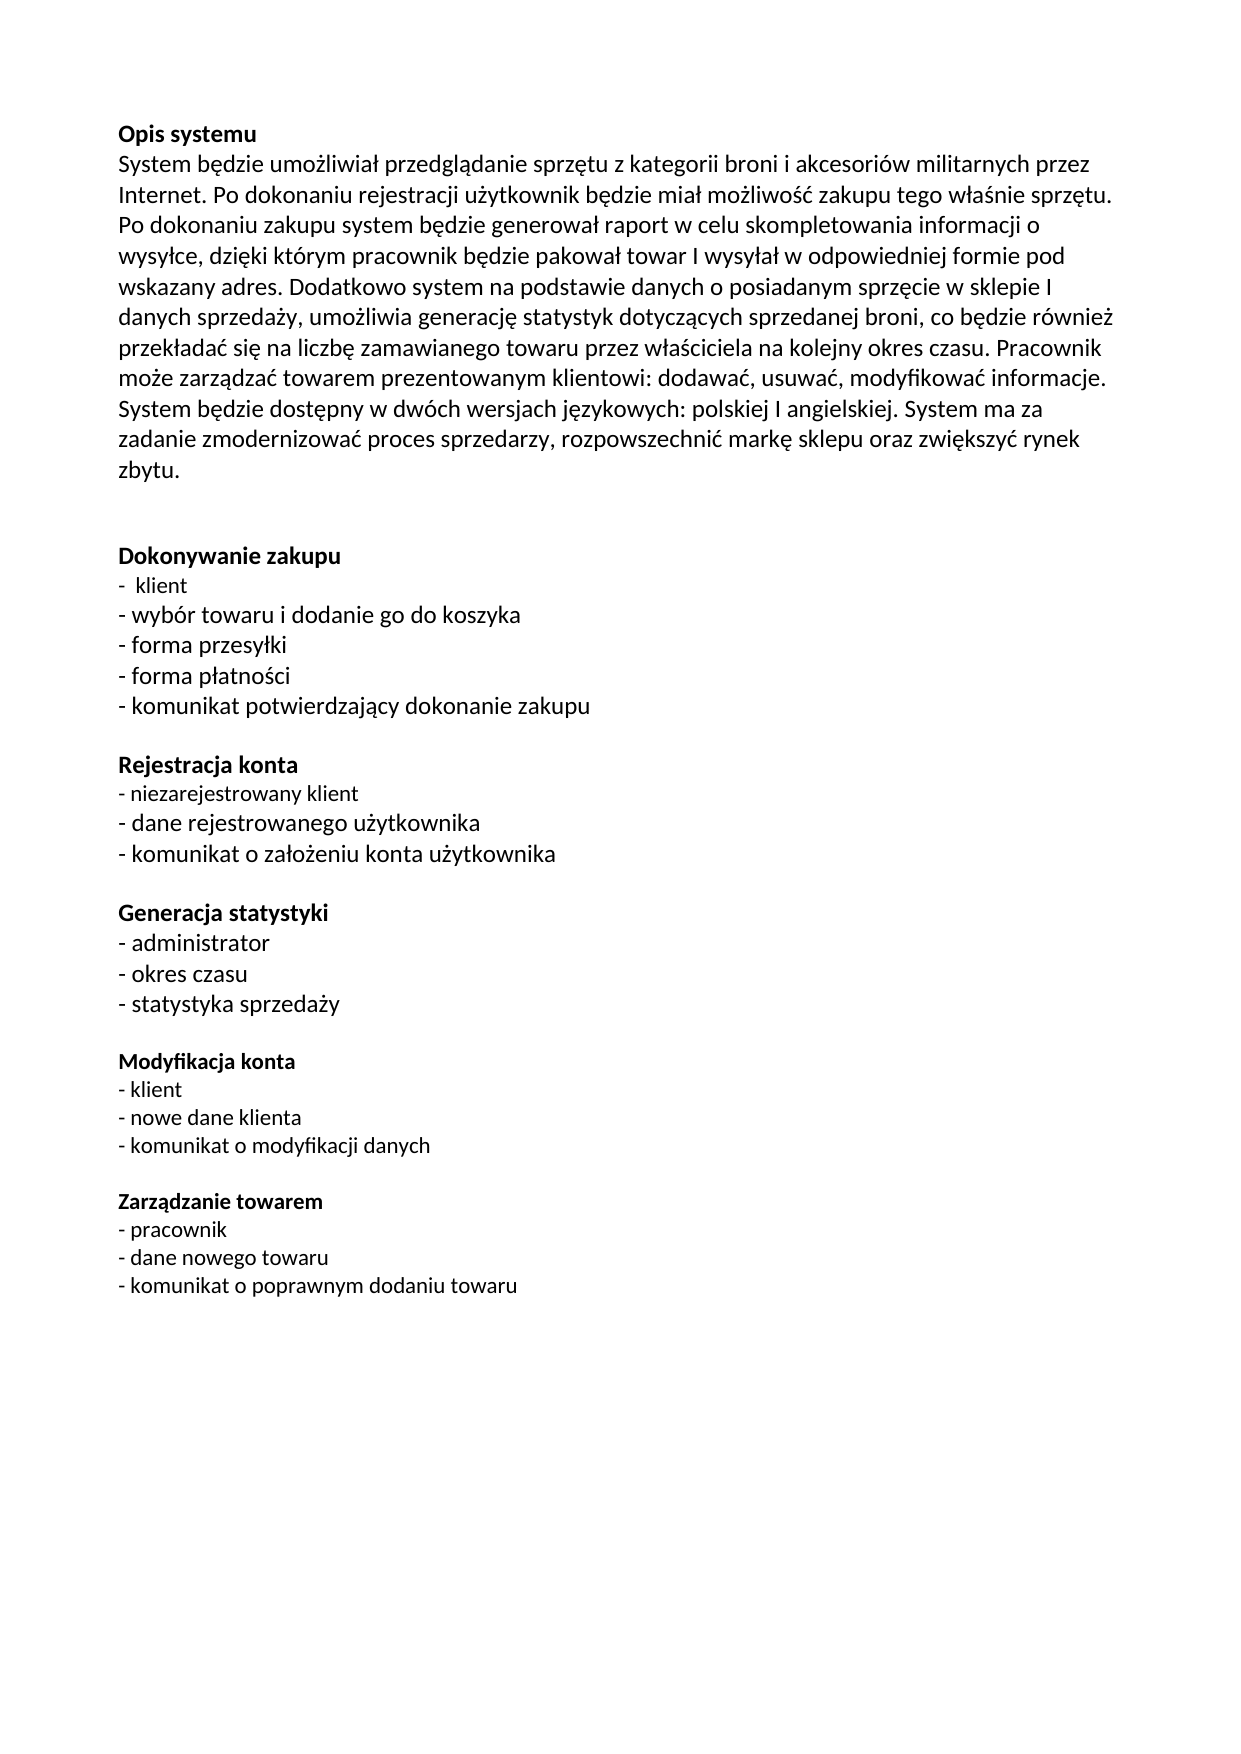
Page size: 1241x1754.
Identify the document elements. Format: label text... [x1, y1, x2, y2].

text - klient [118, 571, 1122, 599]
text - niezarejestrowany klient [118, 779, 1122, 808]
text - klient [118, 1075, 1122, 1103]
text - dane nowego towaru [118, 1243, 1122, 1271]
text Modyfikacja konta [118, 1047, 1122, 1075]
text System będzie umożliwiał przedglądanie sprzętu z kategorii broni i akcesoriów militarnych przez Internet. Po dokonaniu rejestracji użytkownik będzie miał możliwość zakupu tego właśnie sprzętu. Po dokonaniu zakupu system będzie generował raport w celu skompletowania informacji o wysyłce, dzięki którym pracownik będzie pakował towar I wysyłał w odpowiedniej formie pod wskazany adres. Dodatkowo system na podstawie danych o posiadanym sprzęcie w sklepie I danych sprzedaży, umożliwia generację statystyk dotyczących sprzedanej broni, co będzie również przekładać się na liczbę zamawianego towaru przez właściciela na kolejny okres czasu. Pracownik może zarządzać towarem prezentowanym klientowi: dodawać, usuwać, modyfikować informacje. System będzie dostępny w dwóch wersjach językowych: polskiej I angielskiej. System ma za zadanie zmodernizować proces sprzedarzy, rozpowszechnić markę sklepu oraz zwiększyć rynek zbytu. [118, 149, 1122, 484]
text Rejestracja konta [118, 749, 1122, 779]
text - forma płatności [118, 660, 1122, 691]
text - statystyka sprzedaży [118, 988, 1122, 1019]
text - administrator [118, 927, 1122, 958]
text Opis systemu [118, 118, 1122, 149]
text - komunikat o założeniu konta użytkownika [118, 838, 1122, 869]
text Generacja statystyki [118, 897, 1122, 927]
text Zarządzanie towarem [118, 1187, 1122, 1215]
text - komunikat o poprawnym dodaniu towaru [118, 1271, 1122, 1299]
text - forma przesyłki [118, 629, 1122, 660]
text - wybór towaru i dodanie go do koszyka [118, 599, 1122, 629]
text Dokonywanie zakupu [118, 540, 1122, 571]
text - komunikat o modyfikacji danych [118, 1131, 1122, 1159]
text - pracownik [118, 1215, 1122, 1243]
text - okres czasu [118, 958, 1122, 988]
text - dane rejestrowanego użytkownika [118, 808, 1122, 838]
text - komunikat potwierdzający dokonanie zakupu [118, 691, 1122, 721]
text - nowe dane klienta [118, 1103, 1122, 1131]
